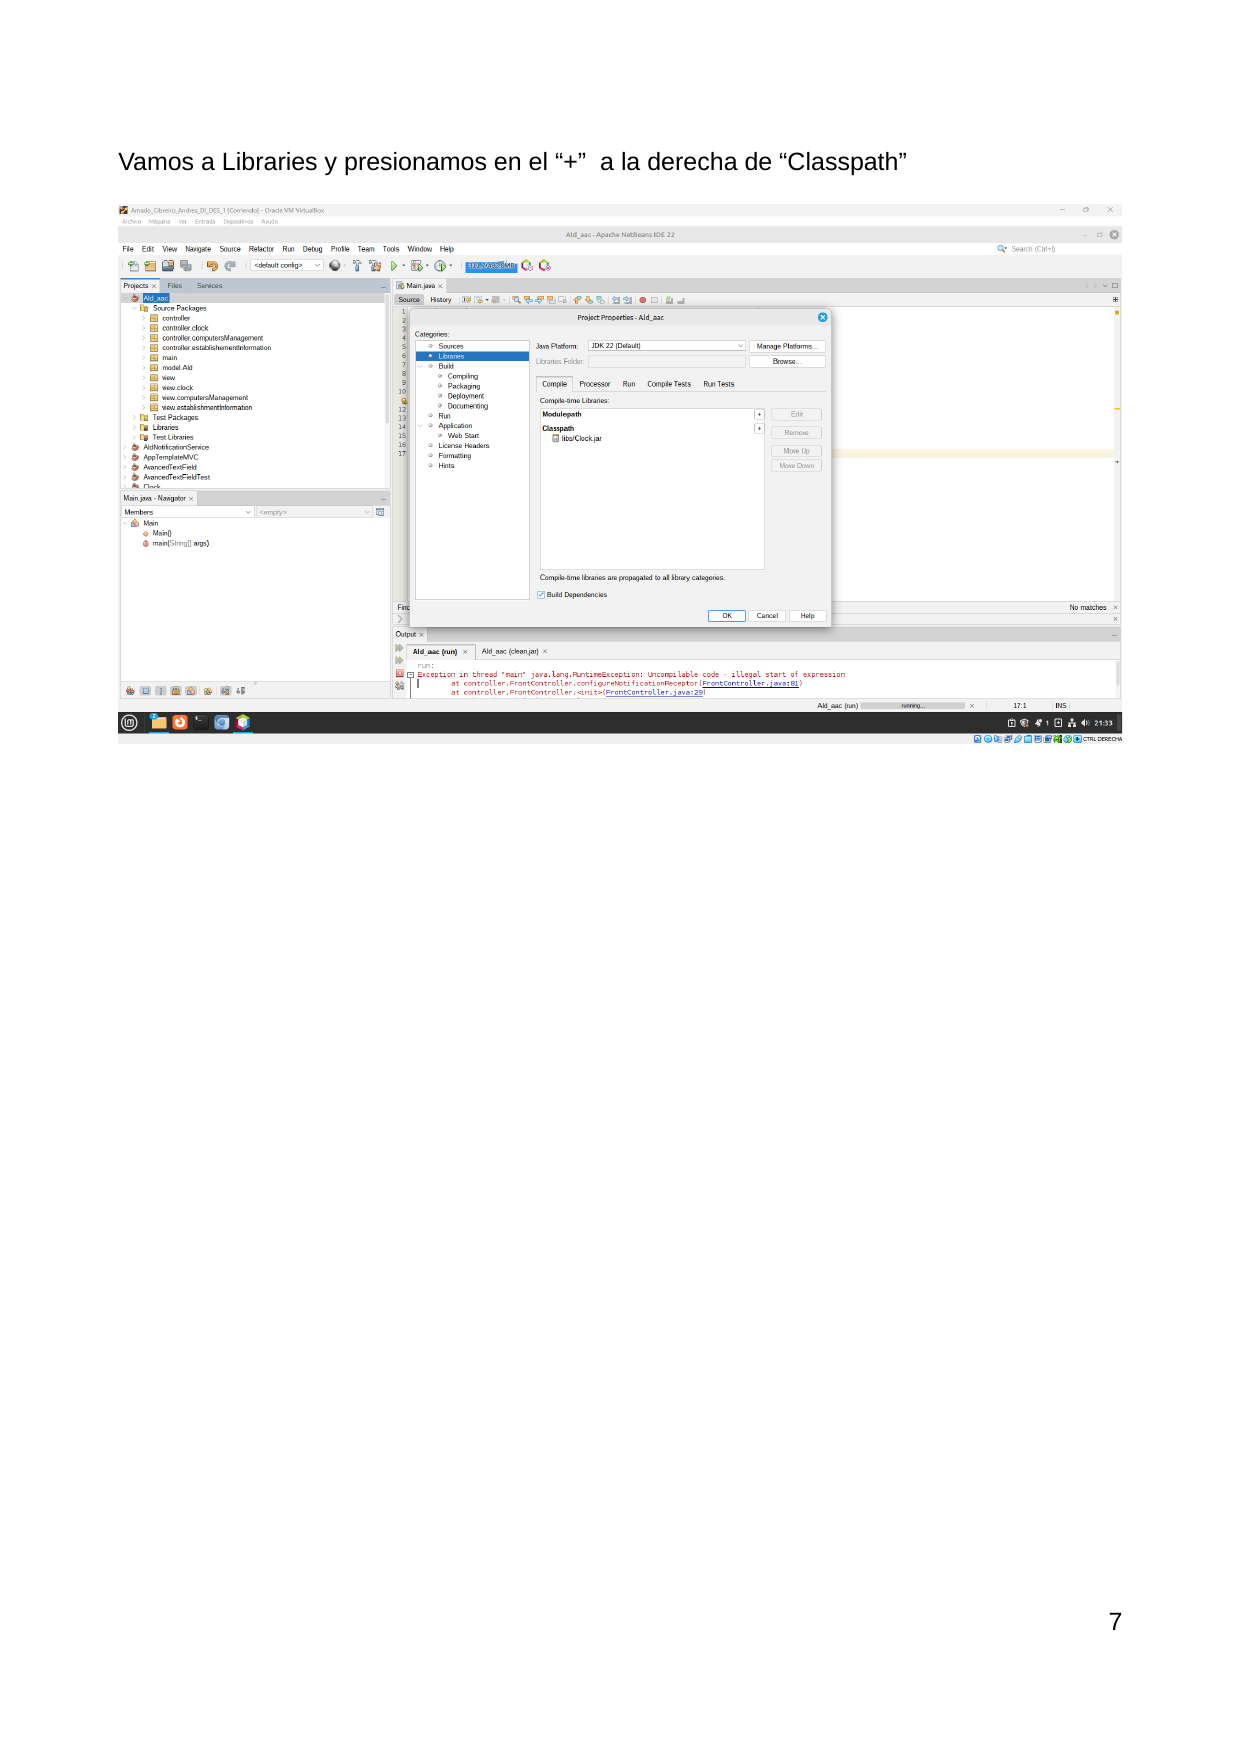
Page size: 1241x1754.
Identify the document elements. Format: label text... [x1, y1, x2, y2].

text Vamos a Libraries y presionamos en el “+” a la derecha de “Classpath” [118, 147, 1122, 176]
picture [118, 204, 1123, 744]
